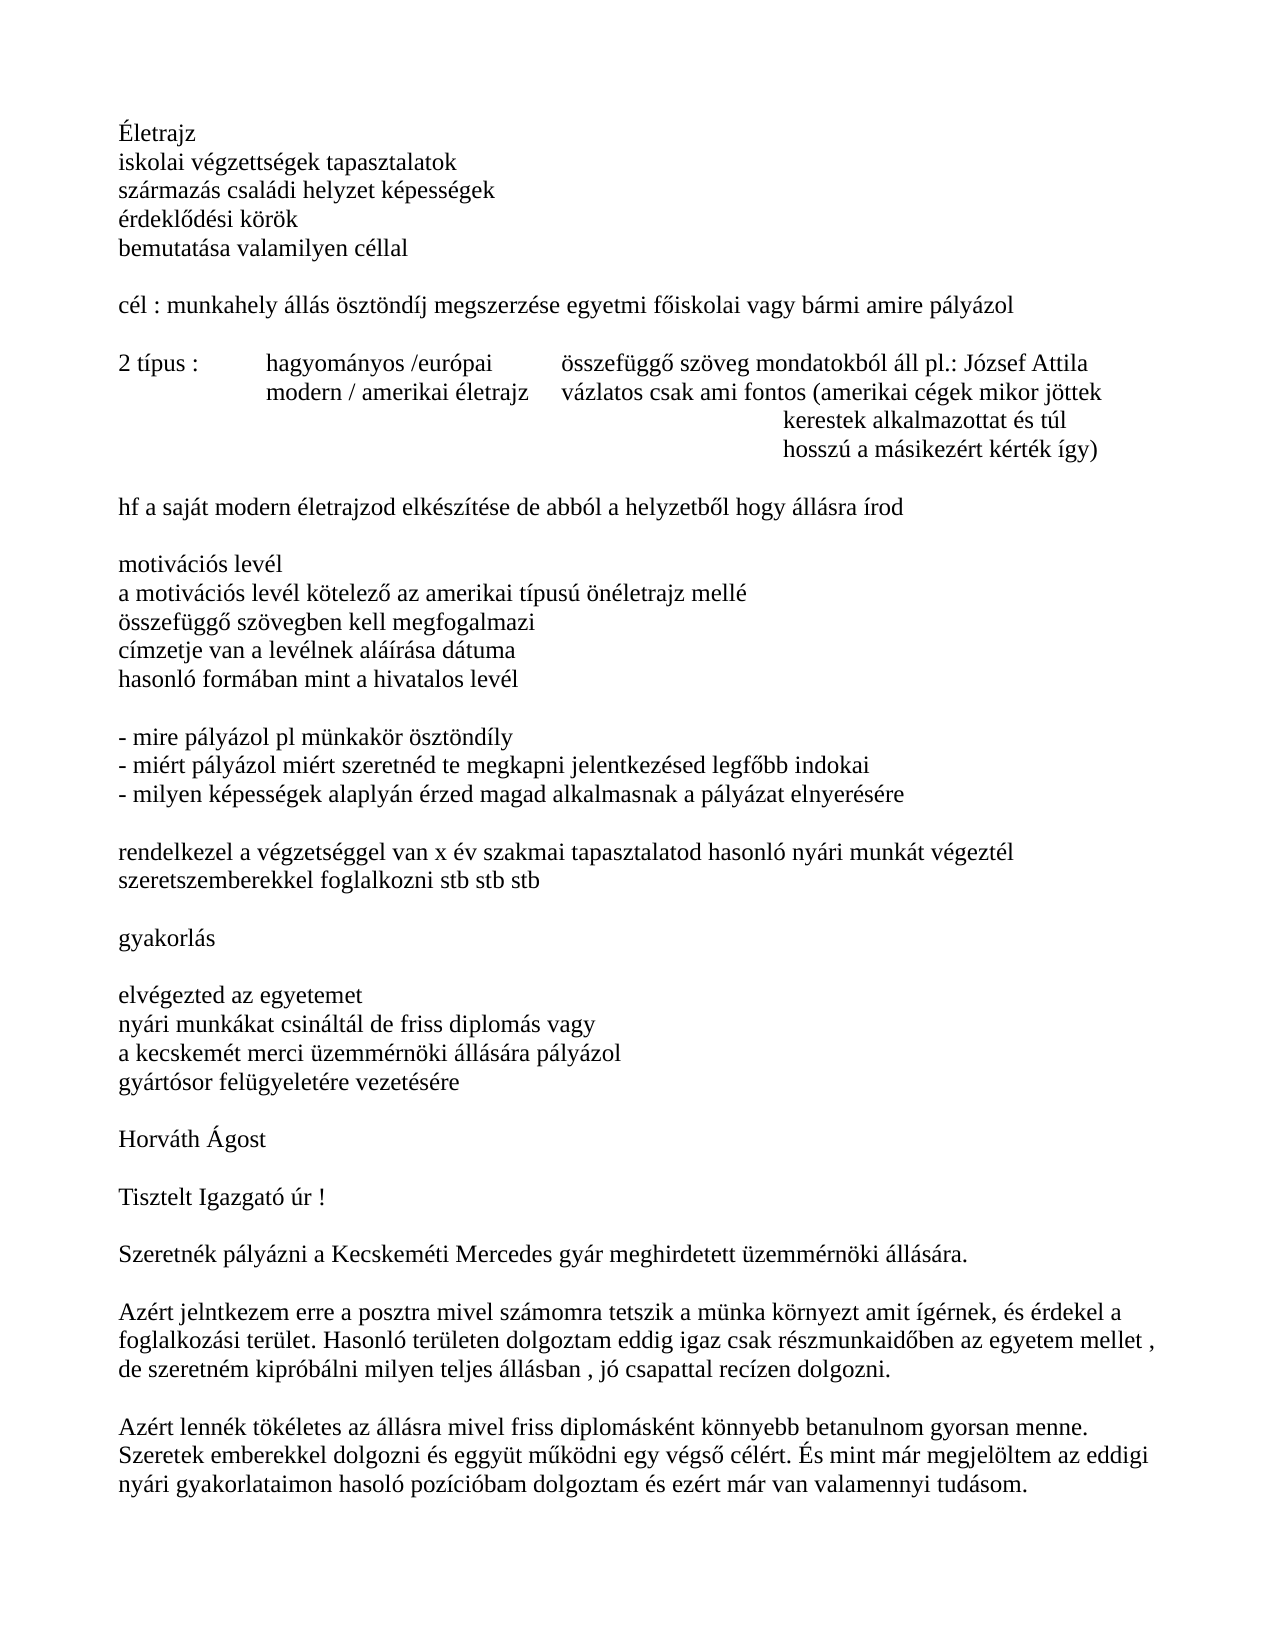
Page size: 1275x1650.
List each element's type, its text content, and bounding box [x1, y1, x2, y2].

text a kecskemét merci üzemmérnöki állására pályázol [118, 1038, 1157, 1067]
text szeretszemberekkel foglalkozni stb stb stb [118, 866, 1157, 894]
text elvégezted az egyetemet [118, 981, 1157, 1009]
text hasonló formában mint a hivatalos levél [118, 664, 1157, 693]
text hf a saját modern életrajzod elkészítése de abból a helyzetből hogy állásra írod [118, 492, 1157, 521]
text - milyen képességek alaplyán érzed magad alkalmasnak a pályázat elnyerésére [118, 779, 1157, 808]
text származás családi helyzet képességek [118, 176, 1157, 204]
text címzetje van a levélnek aláírása dátuma [118, 636, 1157, 664]
text iskolai végzettségek tapasztalatok [118, 147, 1157, 176]
text cél : munkahely állás ösztöndíj megszerzése egyetmi főiskolai vagy bármi amire pályázol [118, 291, 1157, 319]
text nyári munkákat csináltál de friss diplomás vagy [118, 1009, 1157, 1038]
text motivációs levél [118, 549, 1157, 578]
text - mire pályázol pl münkakör ösztöndíly [118, 722, 1157, 751]
text - miért pályázol miért szeretnéd te megkapni jelentkezésed legfőbb indokai [118, 751, 1157, 779]
text Horváth Ágost [118, 1124, 1157, 1153]
text Azért jelntkezem erre a posztra mivel számomra tetszik a münka környezt amit ígérnek, és érdekel a foglalkozási terület. Hasonló területen dolgoztam eddig igaz csak részmunkaidőben az egyetem mellet , de szeretném kipróbálni milyen teljes állásban , jó csapattal recízen dolgozni. [118, 1297, 1157, 1383]
text Azért lennék tökéletes az állásra mivel friss diplomásként könnyebb betanulnom gyorsan menne. Szeretek emberekkel dolgozni és eggyüt működni egy végső célért. És mint már megjelöltem az eddigi nyári gyakorlataimon hasoló pozícióbam dolgoztam és ezért már van valamennyi tudásom. [118, 1412, 1157, 1498]
text Életrajz [118, 118, 1157, 147]
text rendelkezel a végzetséggel van x év szakmai tapasztalatod hasonló nyári munkát végeztél [118, 837, 1157, 866]
text modern / amerikai életrajz vázlatos csak ami fontos (amerikai cégek mikor jöttek kerestek alkalmazottat és túl hosszú a másikezért kérték így) [118, 377, 1157, 463]
text a motivációs levél kötelező az amerikai típusú önéletrajz mellé [118, 578, 1157, 607]
text Tisztelt Igazgató úr ! [118, 1182, 1157, 1211]
text bemutatása valamilyen céllal [118, 233, 1157, 262]
text gyártósor felügyeletére vezetésére [118, 1067, 1157, 1096]
text 2 típus : hagyományos /európai összefüggő szöveg mondatokból áll pl.: József Attila [118, 348, 1157, 377]
text érdeklődési körök [118, 204, 1157, 233]
text Szeretnék pályázni a Kecskeméti Mercedes gyár meghirdetett üzemmérnöki állására. [118, 1239, 1157, 1268]
text gyakorlás [118, 923, 1157, 952]
text összefüggő szövegben kell megfogalmazi [118, 607, 1157, 636]
